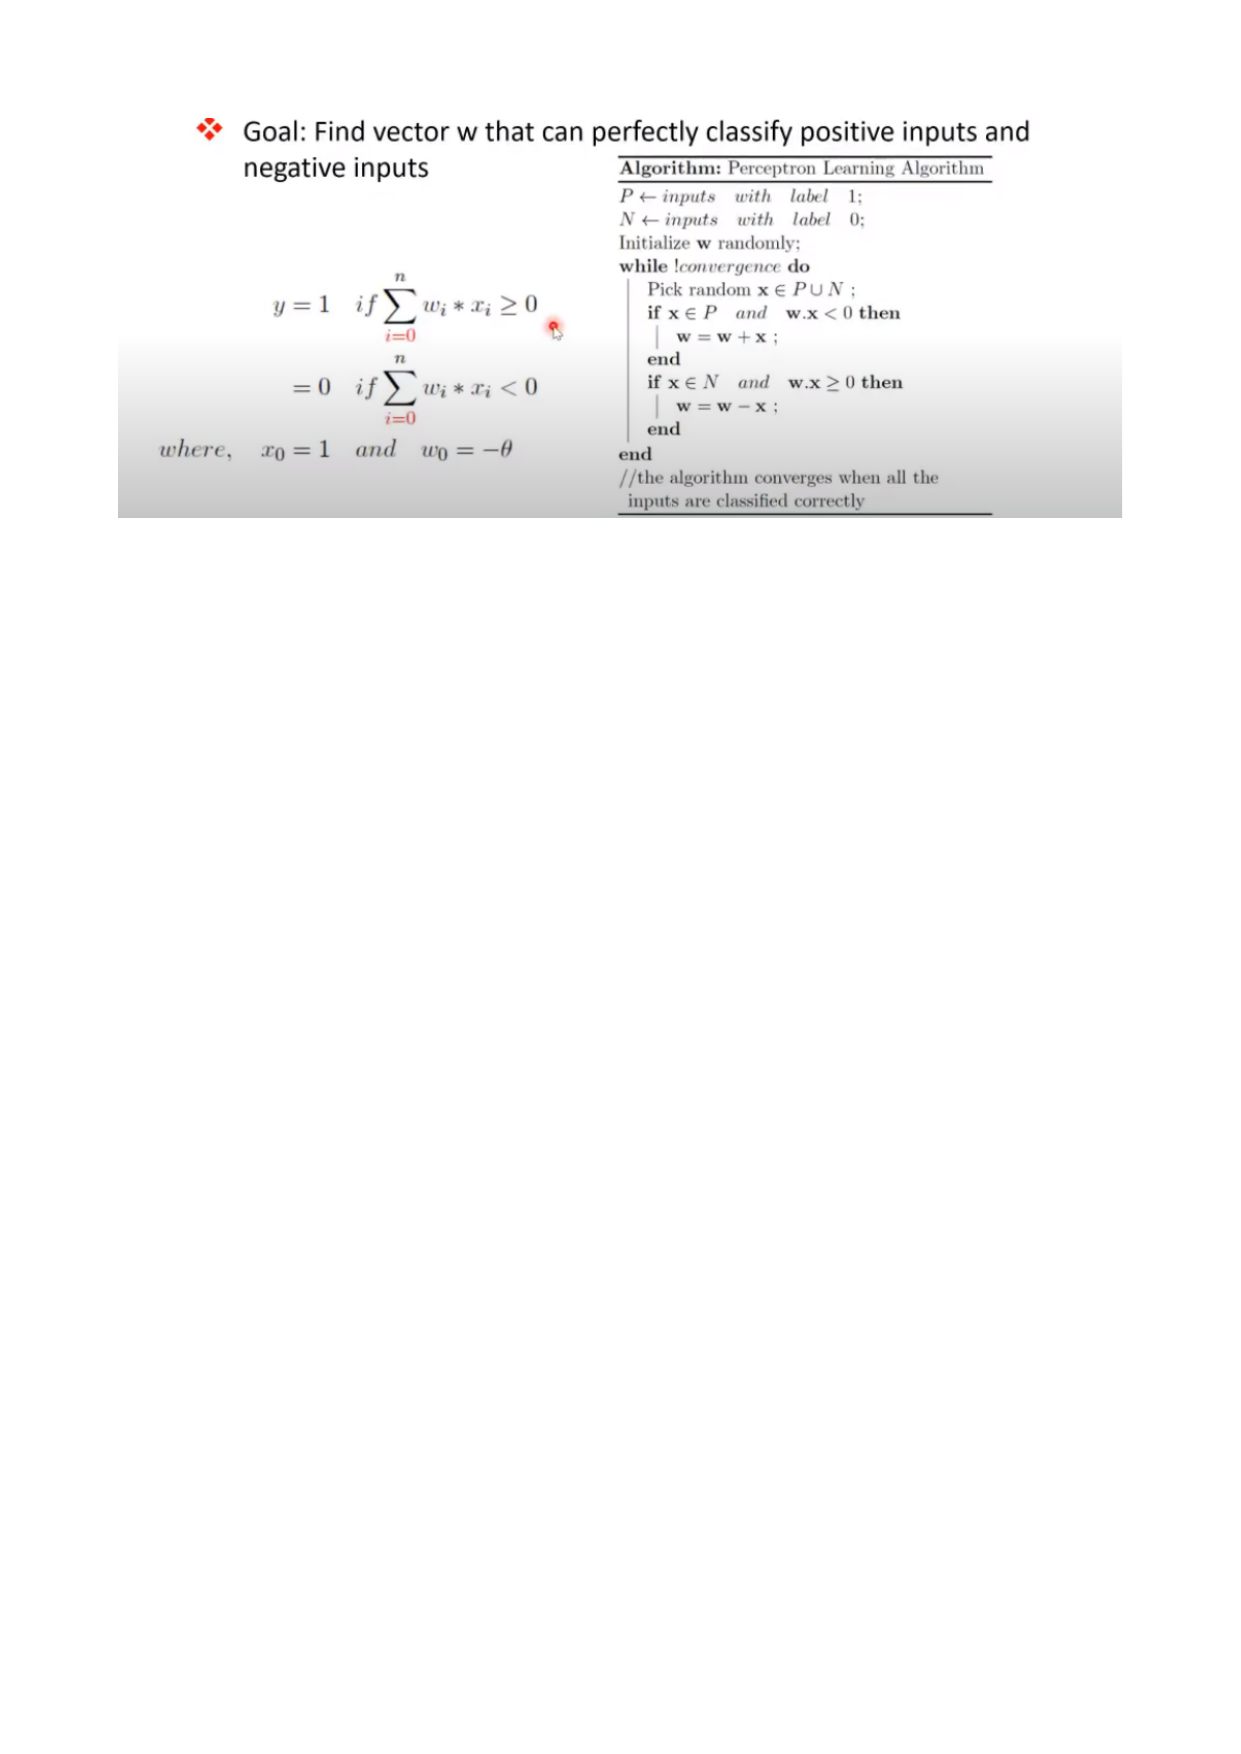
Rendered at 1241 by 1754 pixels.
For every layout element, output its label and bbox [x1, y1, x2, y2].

picture [118, 118, 1123, 518]
